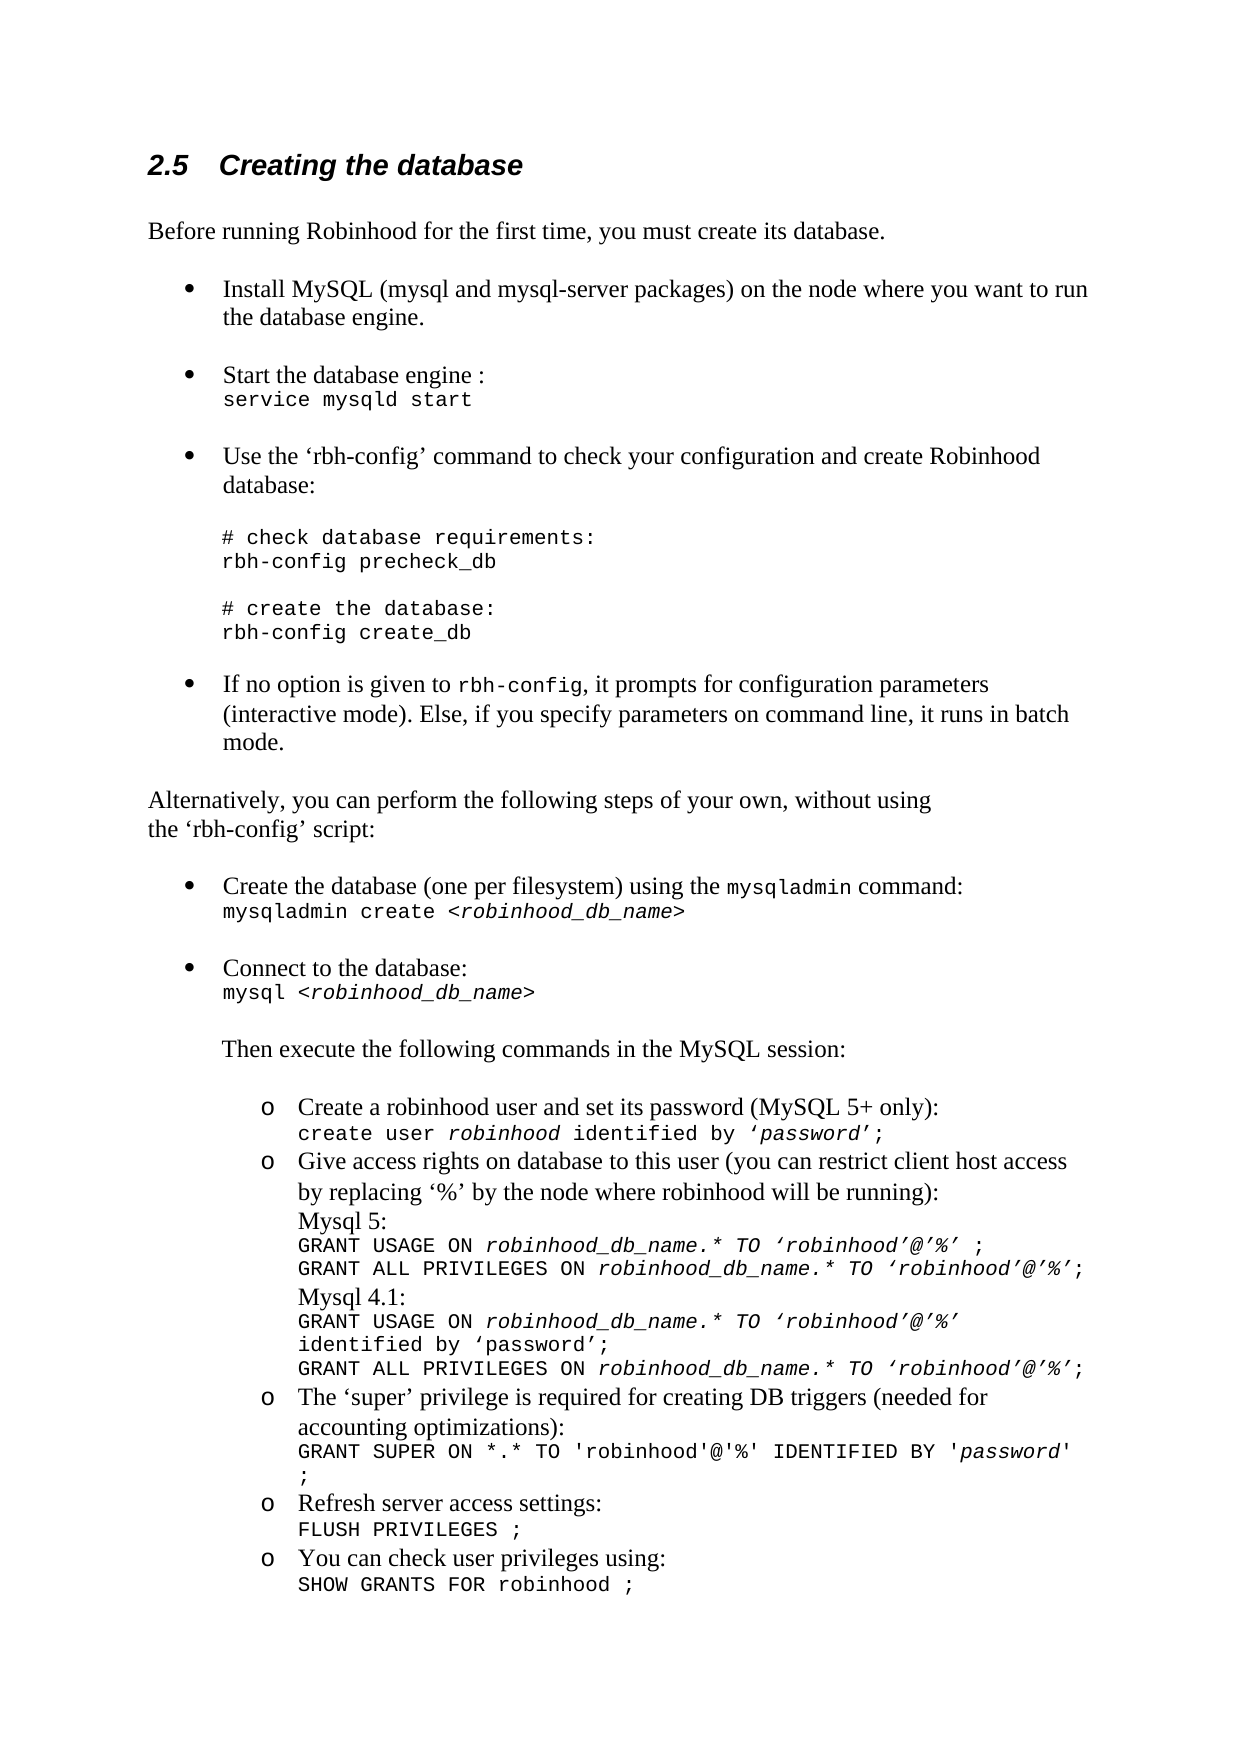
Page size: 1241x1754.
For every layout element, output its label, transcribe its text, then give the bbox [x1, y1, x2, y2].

text rbh-config precheck_db [148, 551, 1093, 574]
subtitle Creating the database [148, 148, 1093, 181]
list You can check user privileges using: SHOW GRANTS FOR robinhood ; [260, 1543, 1093, 1597]
text # check database requirements: [148, 527, 1093, 551]
list Give access rights on database to this user (you can restrict client host access by replacing ‘%’ by the node where robinhood will be running): Mysql 5: GRANT USAGE ON robinhood_db_name.* TO ‘robinhood’@’%’ ; GRANT ALL PRIVILEGES ON robinhood_db_name.* TO ‘robinhood’@’%’; Mysql 4.1: GRANT USAGE ON robinhood_db_name.* TO ‘robinhood’@’%’ identified by ‘password’; GRANT ALL PRIVILEGES ON robinhood_db_name.* TO ‘robinhood’@’%’; [260, 1146, 1093, 1382]
text rbh-config create_db [148, 622, 1093, 646]
text Before running Robinhood for the first time, you must create its database. [148, 216, 1093, 245]
list Refresh server access settings: FLUSH PRIVILEGES ; [260, 1488, 1093, 1543]
list If no option is given to rbh-config, it prompts for configuration parameters (interactive mode). Else, if you specify parameters on command line, it runs in batch mode. [185, 669, 1093, 756]
list Create the database (one per filesystem) using the mysqladmin command: mysqladmin create <robinhood_db_name> [185, 871, 1093, 924]
list Install MySQL (mysql and mysql-server packages) on the node where you want to run the database engine. [185, 274, 1093, 331]
text # create the database: [221, 574, 1093, 622]
list Start the database engine : service mysqld start [185, 360, 1093, 412]
text Alternatively, you can perform the following steps of your own, without using the ‘rbh-config’ script: [148, 785, 1093, 842]
list The ‘super’ privilege is required for creating DB triggers (needed for accounting optimizations): GRANT SUPER ON *.* TO 'robinhood'@'%' IDENTIFIED BY 'password' ; [260, 1382, 1093, 1488]
list Create a robinhood user and set its password (MySQL 5+ only): create user robinhood identified by ‘password’; [260, 1092, 1093, 1146]
list Use the ‘rbh-config’ command to check your configuration and create Robinhood database: [185, 441, 1093, 527]
list Connect to the database: mysql <robinhood_db_name> [185, 953, 1093, 1006]
text Then execute the following commands in the MySQL session: [221, 1034, 1093, 1063]
